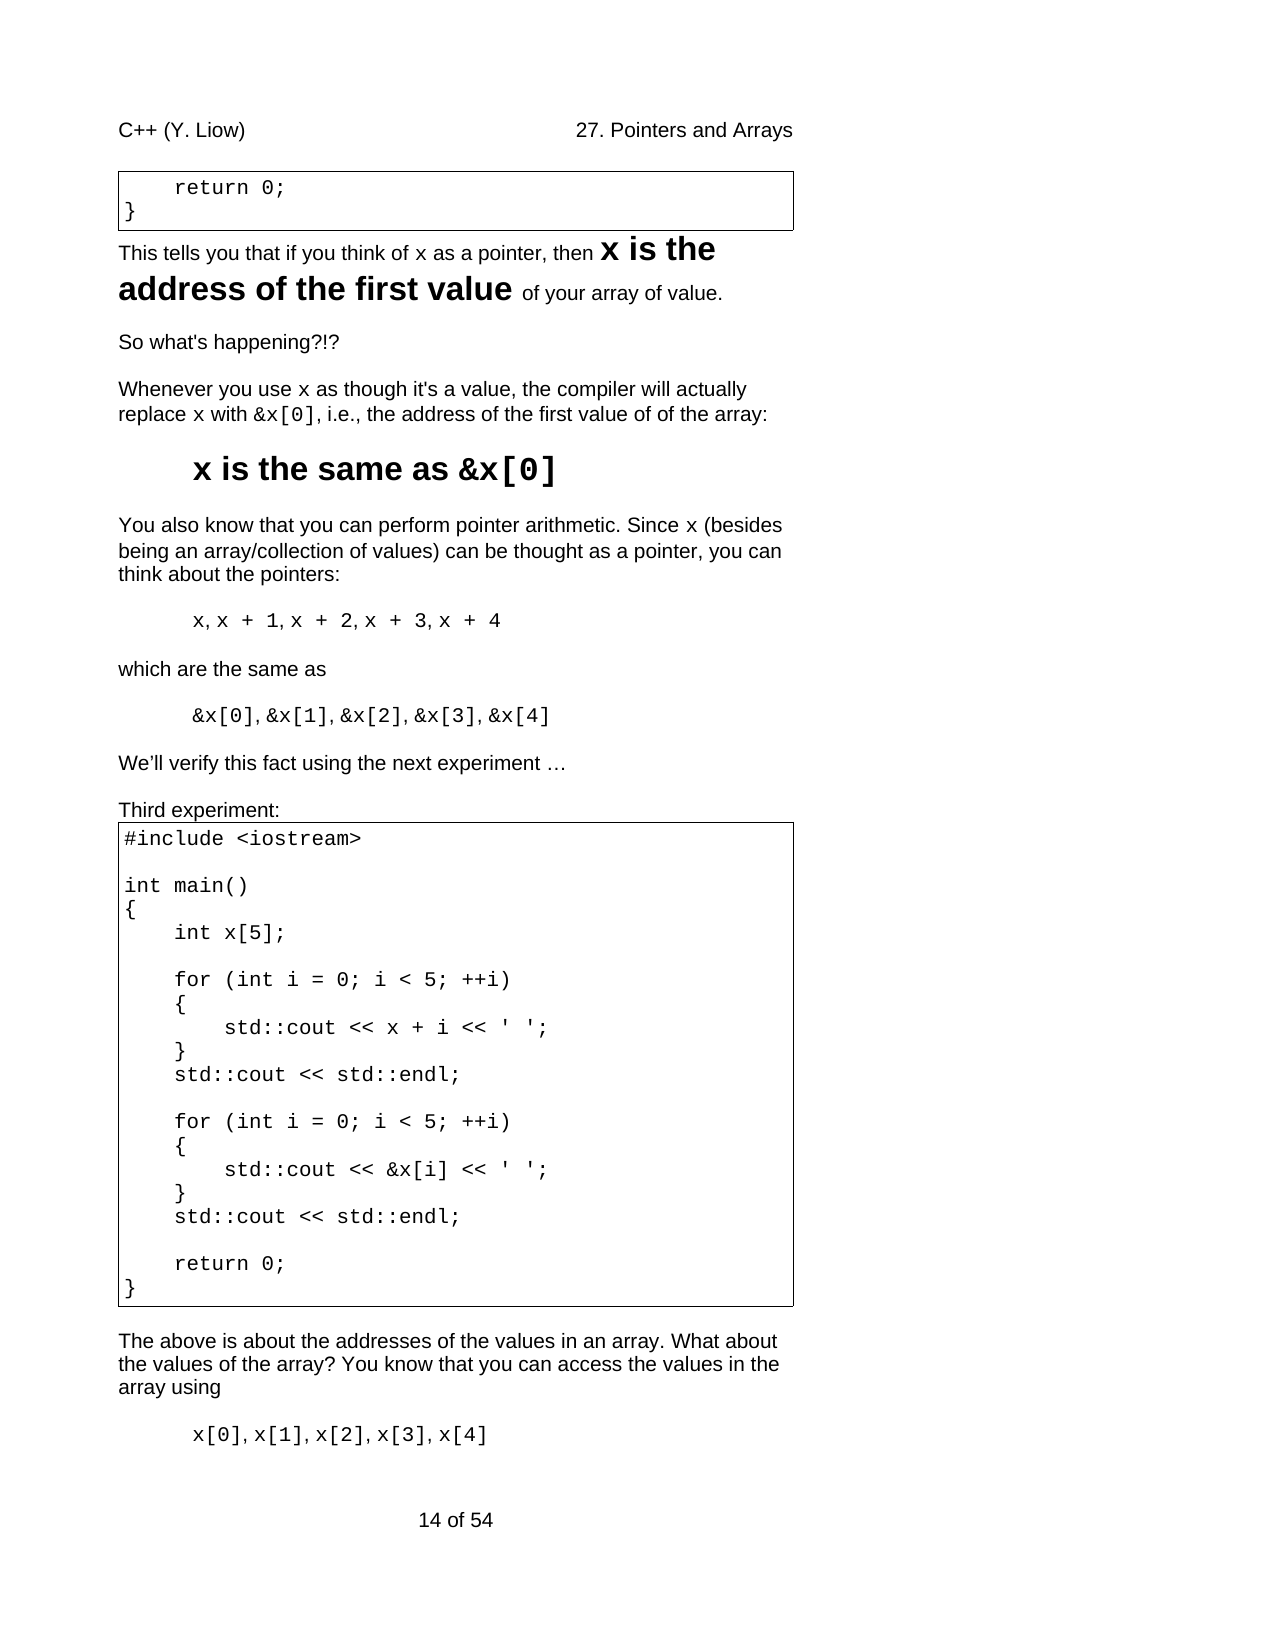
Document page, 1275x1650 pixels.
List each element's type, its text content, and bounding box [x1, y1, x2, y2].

text x[0], x[1], x[2], x[3], x[4] [118, 1422, 793, 1447]
text Whenever you use x as though it's a value, the compiler will actually replace x with &x[0], i.e., the address of the first value of of the array: [118, 377, 793, 427]
text This tells you that if you think of x as a pointer, then x is the address of the first value of your array of value. [118, 231, 793, 307]
text You also know that you can perform pointer arithmetic. Since x (besides being an array/collection of values) can be thought as a pointer, you can think about the pointers: [118, 514, 793, 586]
text We’ll verify this fact using the next experiment … [118, 752, 793, 775]
text which are the same as [118, 657, 793, 680]
text Third experiment: [118, 798, 793, 822]
text x, x + 1, x + 2, x + 3, x + 4 [118, 609, 793, 634]
text &x[0], &x[1], &x[2], &x[3], &x[4] [118, 704, 793, 729]
text x is the same as &x[0] [118, 451, 793, 491]
table_header #include <iostream> int main() { int x[5]; for (int i = 0; i < 5; ++i) { std::cout << x + i << ' '; } std::cout << std::endl; for (int i = 0; i < 5; ++i) { std::cout << &x[i] << ' '; } std::cout << std::endl; return 0; } [119, 823, 793, 1306]
table_header return 0; } [119, 172, 793, 230]
text So what's happening?!? [118, 331, 793, 354]
text The above is about the addresses of the values in an array. What about the values of the array? You know that you can access the values in the array using [118, 1329, 793, 1399]
